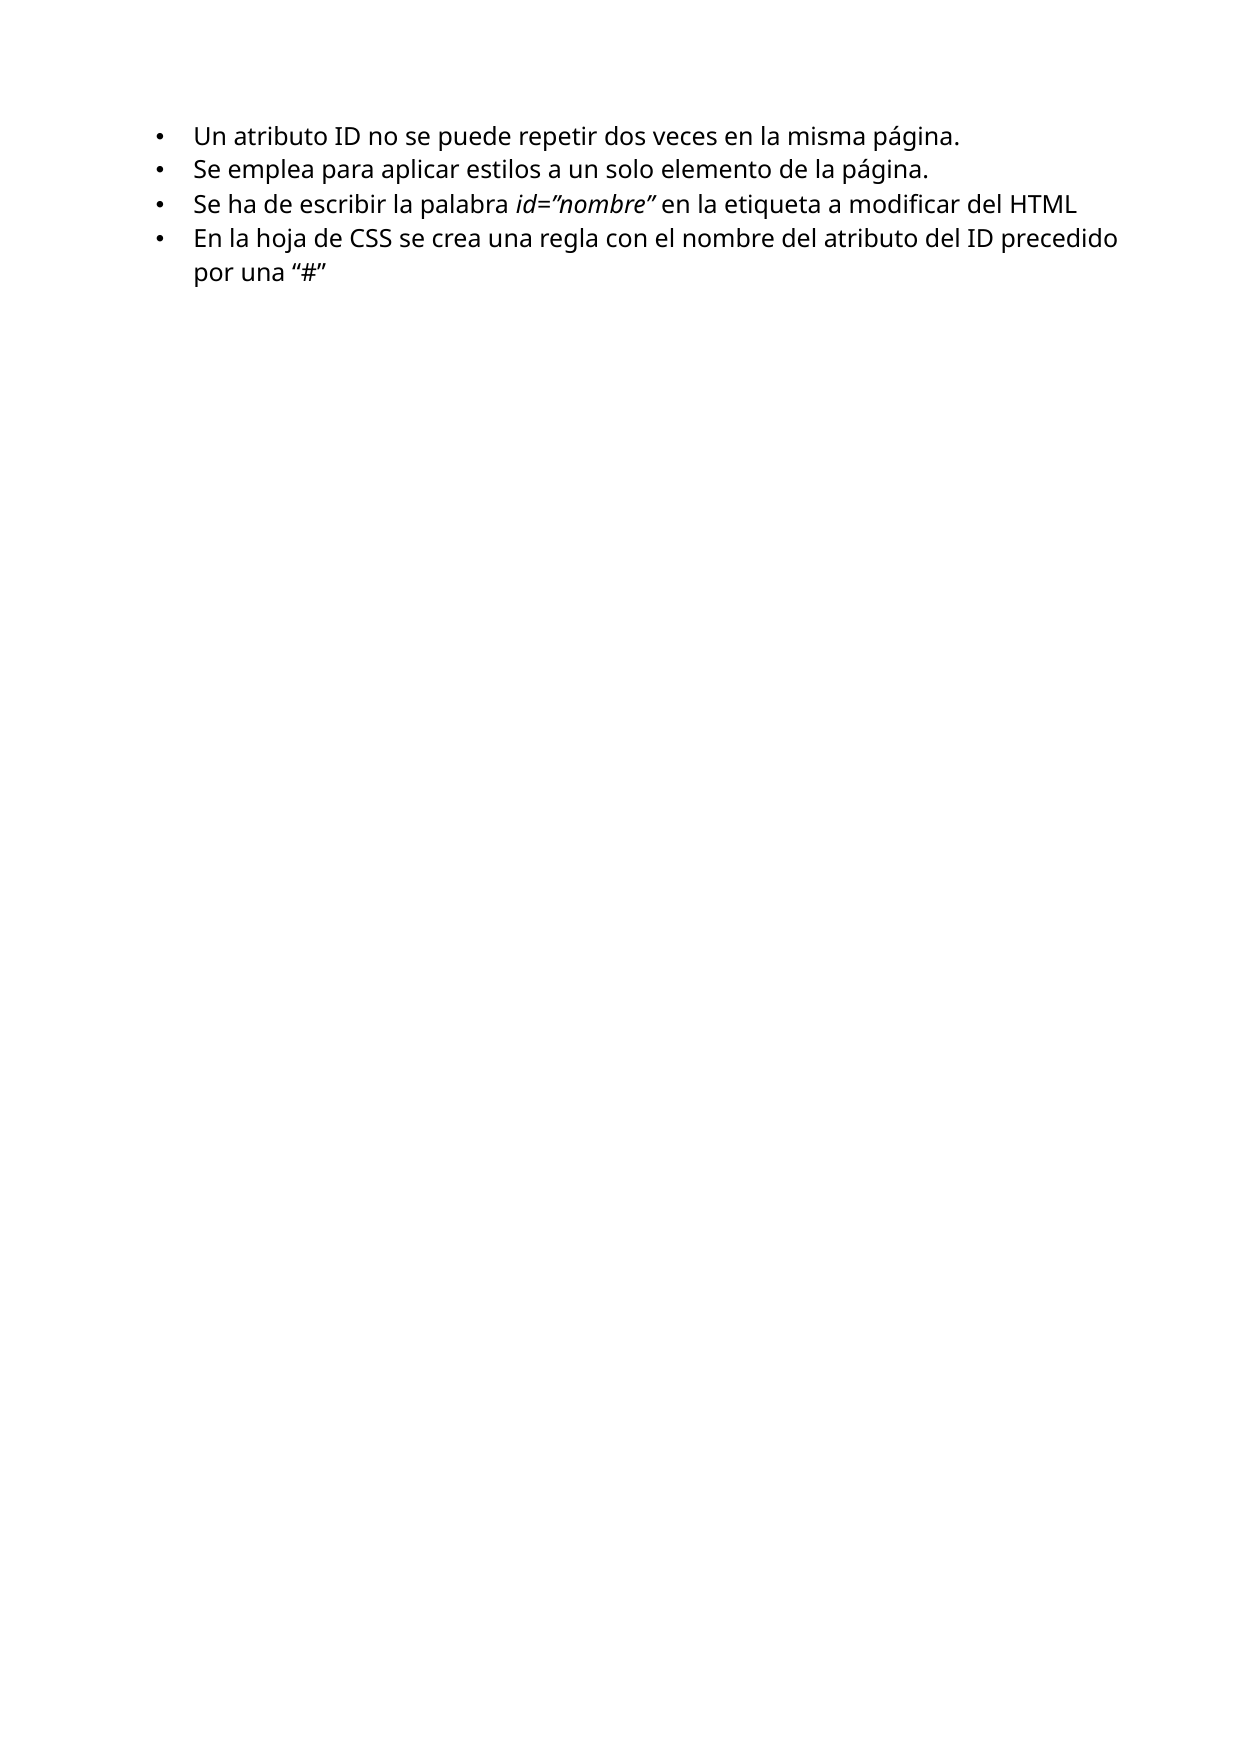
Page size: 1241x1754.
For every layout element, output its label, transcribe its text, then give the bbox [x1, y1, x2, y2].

list Un atributo ID no se puede repetir dos veces en la misma página. [156, 118, 1122, 152]
list En la hoja de CSS se crea una regla con el nombre del atributo del ID precedido por una “#” [156, 220, 1122, 288]
list Se emplea para aplicar estilos a un solo elemento de la página. [156, 152, 1122, 186]
list Se ha de escribir la palabra id=”nombre” en la etiqueta a modificar del HTML [156, 186, 1122, 220]
